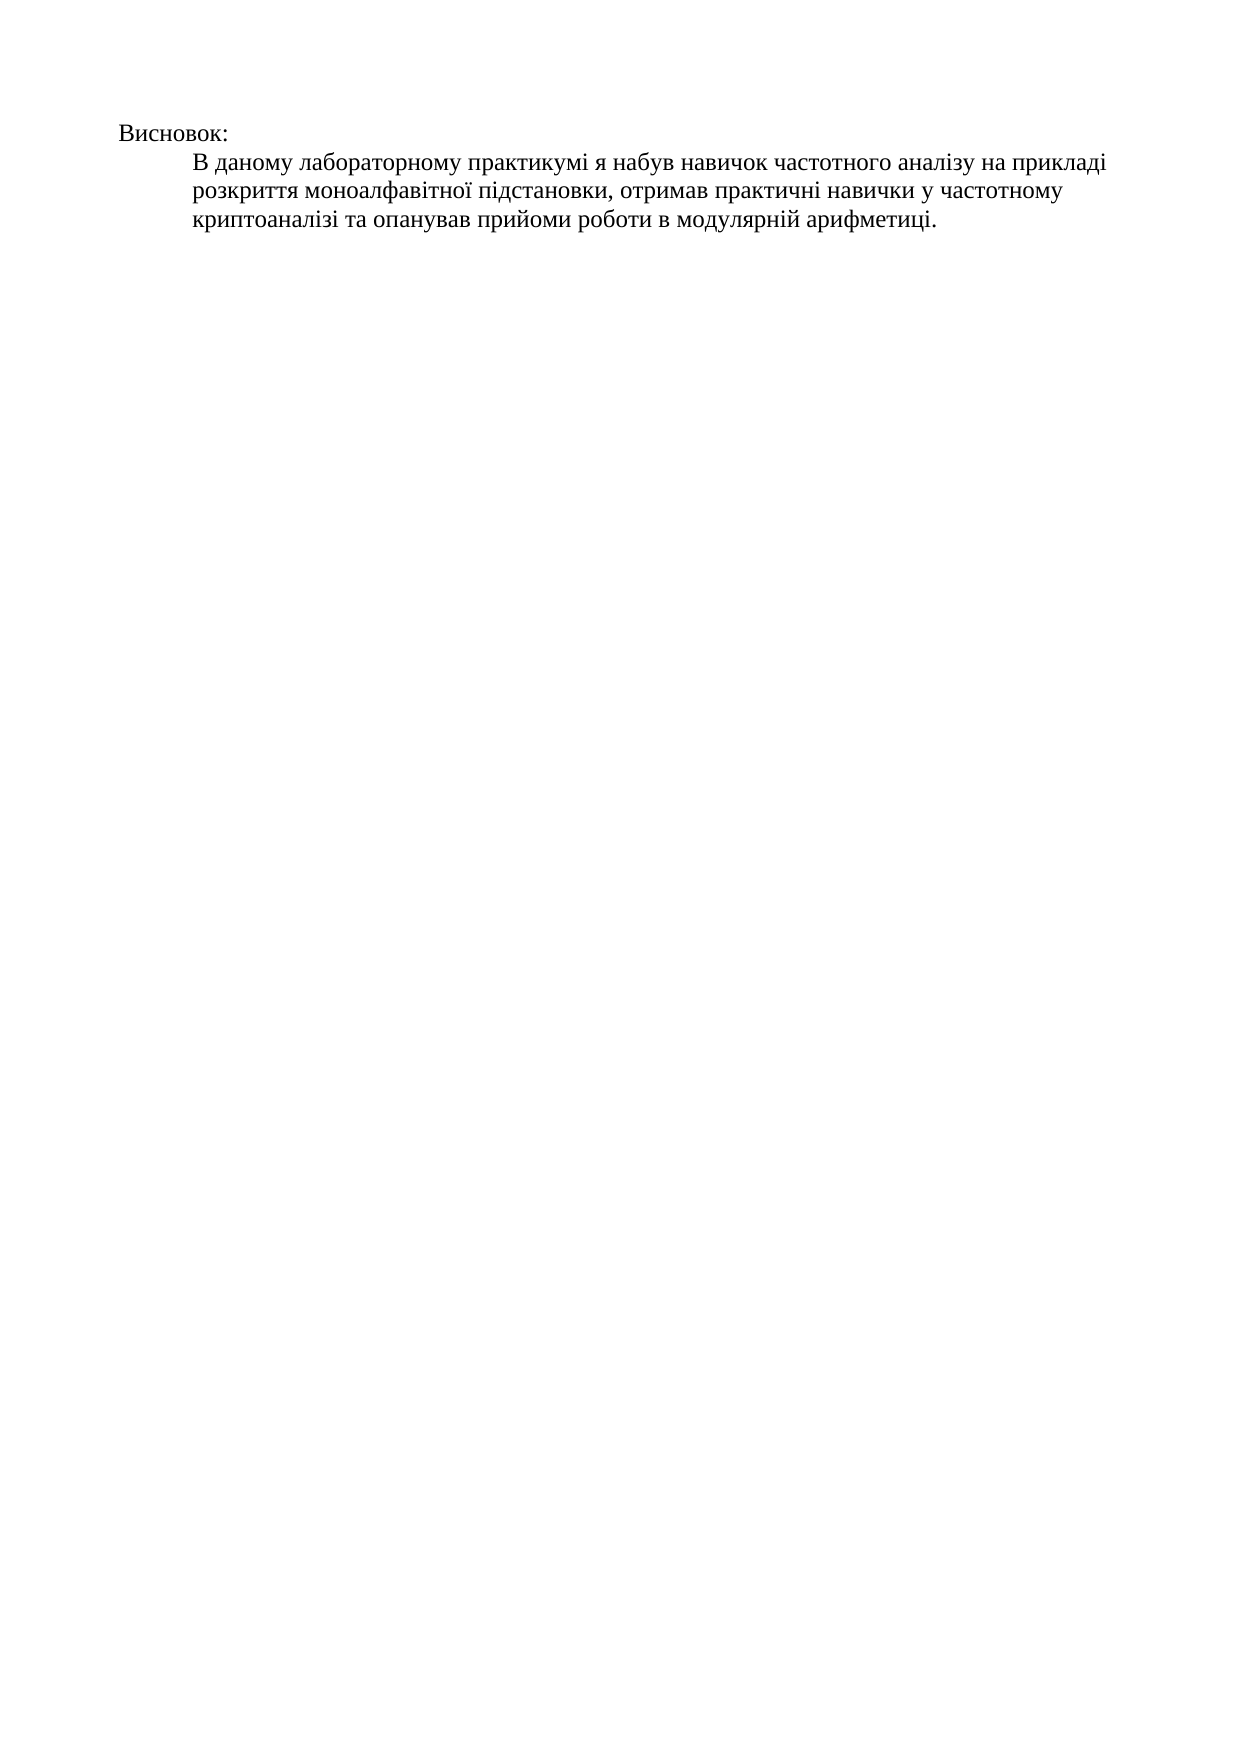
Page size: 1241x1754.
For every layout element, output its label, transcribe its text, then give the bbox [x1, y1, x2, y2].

text Висновок: [118, 118, 1122, 147]
text В даному лабораторному практикумі я набув навичок частотного аналізу на прикладі розкриття моноалфавітної підстановки, отримав практичні навички у частотному криптоаналізі та опанував прийоми роботи в модулярній арифметиці. [192, 147, 1122, 233]
